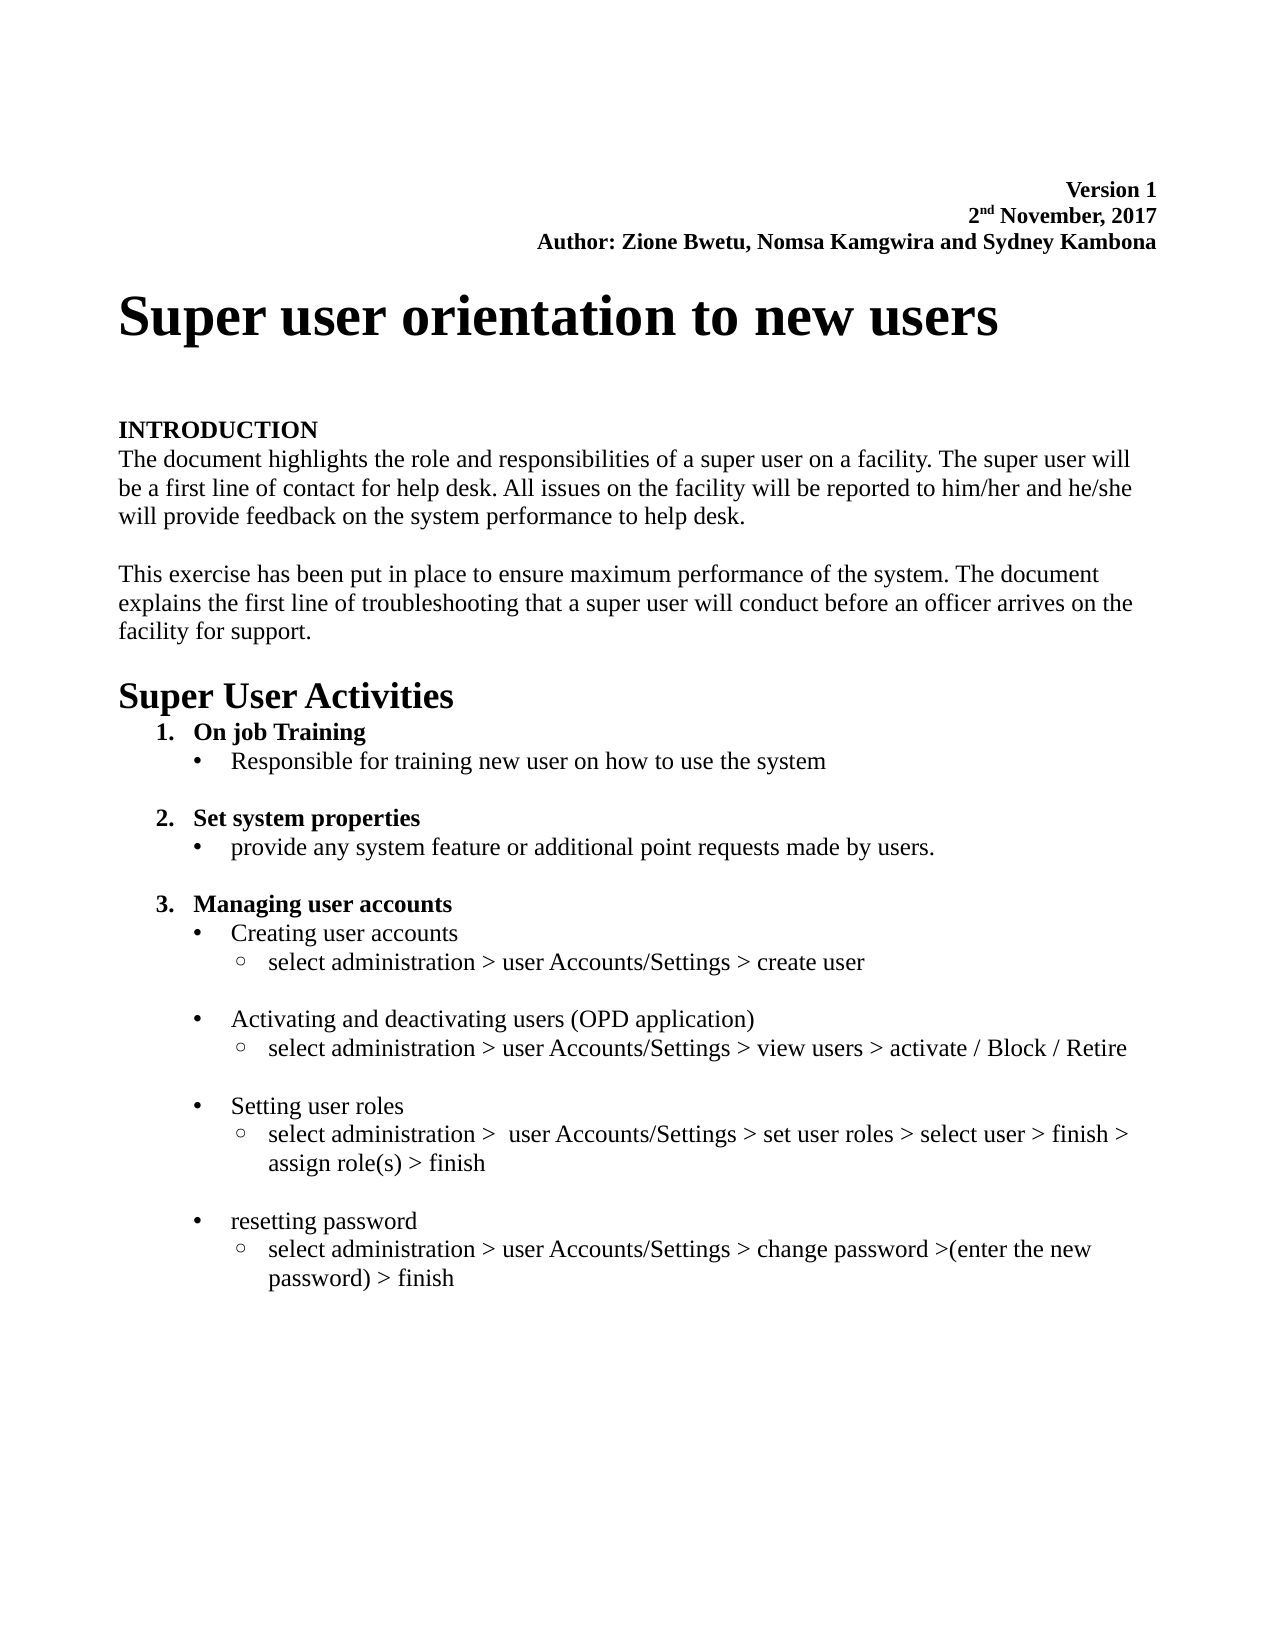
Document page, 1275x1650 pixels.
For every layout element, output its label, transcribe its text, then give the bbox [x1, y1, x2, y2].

list Managing user accounts [156, 889, 1157, 918]
list Creating user accounts [193, 918, 1157, 947]
text Version 1 [118, 176, 1157, 202]
text 2nd November, 2017 [118, 202, 1157, 228]
list On job Training [156, 717, 1157, 746]
list Set system properties [156, 803, 1157, 832]
list Activating and deactivating users (OPD application) [193, 1004, 1157, 1033]
list select administration > user Accounts/Settings > set user roles > select user > finish > assign role(s) > finish [231, 1119, 1157, 1177]
text The document highlights the role and responsibilities of a super user on a facility. The super user will be a first line of contact for help desk. All issues on the facility will be reported to him/her and he/she will provide feedback on the system performance to help desk. [118, 444, 1157, 530]
list select administration > user Accounts/Settings > view users > activate / Block / Retire [231, 1033, 1157, 1062]
text Super User Activities [118, 674, 1157, 717]
list select administration > user Accounts/Settings > change password >(enter the new password) > finish [231, 1234, 1157, 1292]
list Responsible for training new user on how to use the system [193, 746, 1157, 774]
text This exercise has been put in place to ensure maximum performance of the system. The document explains the first line of troubleshooting that a super user will conduct before an officer arrives on the facility for support. [118, 559, 1157, 645]
list provide any system feature or additional point requests made by users. [193, 832, 1157, 861]
text INTRODUCTION [118, 415, 1157, 444]
list resetting password [193, 1206, 1157, 1234]
list Setting user roles [193, 1091, 1157, 1119]
list select administration > user Accounts/Settings > create user [231, 947, 1157, 976]
text Super user orientation to new users [118, 281, 1157, 348]
text Author: Zione Bwetu, Nomsa Kamgwira and Sydney Kambona [118, 228, 1157, 255]
